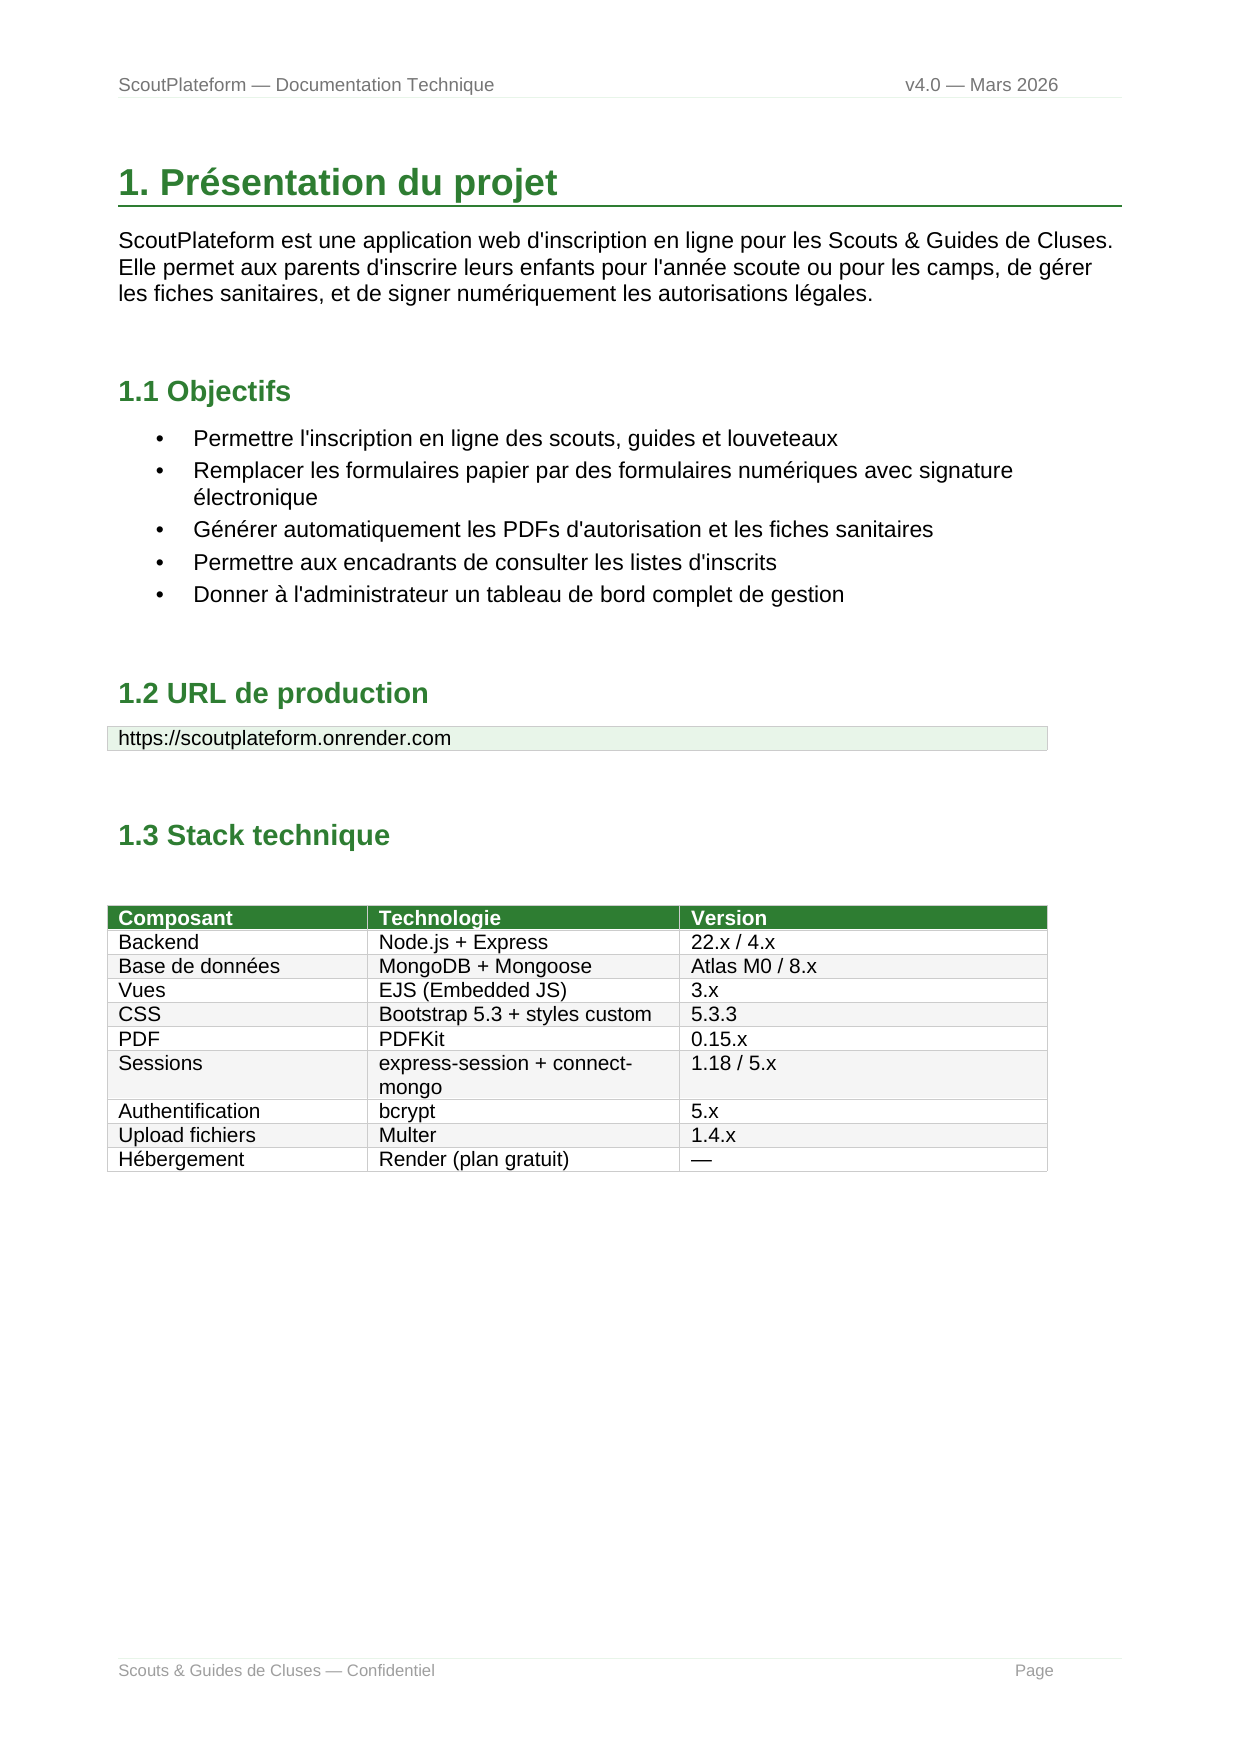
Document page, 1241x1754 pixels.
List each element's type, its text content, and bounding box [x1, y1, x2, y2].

table_cell Sessions [108, 1051, 367, 1098]
table_cell 5.3.3 [680, 1003, 1047, 1026]
table_header Composant [108, 906, 367, 929]
table_cell — [680, 1148, 1047, 1171]
table_cell Hébergement [108, 1148, 367, 1171]
table_cell Bootstrap 5.3 + styles custom [368, 1003, 679, 1026]
table_cell Node.js + Express [368, 931, 679, 954]
table_header Technologie [368, 906, 679, 929]
table_cell Multer [368, 1124, 679, 1147]
list Donner à l'administrateur un tableau de bord complet de gestion [156, 581, 1122, 608]
table_cell Render (plan gratuit) [368, 1148, 679, 1171]
text ScoutPlateform est une application web d'inscription en ligne pour les Scouts & Guides de Cluses. Elle permet aux parents d'inscrire leurs enfants pour l'année scoute ou pour les camps, de gérer les fiches sanitaires, et de signer numériquement les autorisations légales. [118, 227, 1122, 306]
table_cell Authentification [108, 1100, 367, 1123]
list Générer automatiquement les PDFs d'autorisation et les fiches sanitaires [156, 516, 1122, 543]
table_cell PDF [108, 1027, 367, 1050]
table_cell 0.15.x [680, 1027, 1047, 1050]
table_cell Upload fichiers [108, 1124, 367, 1147]
table_cell MongoDB + Mongoose [368, 955, 679, 978]
list Remplacer les formulaires papier par des formulaires numériques avec signature électronique [156, 457, 1122, 510]
table_cell Backend [108, 931, 367, 954]
table_cell Atlas M0 / 8.x [680, 955, 1047, 978]
table_header https://scoutplateform.onrender.com [108, 727, 1047, 750]
table_cell CSS [108, 1003, 367, 1026]
subtitle 1.3 Stack technique [118, 818, 1122, 852]
table_cell 22.x / 4.x [680, 931, 1047, 954]
table_cell Vues [108, 979, 367, 1002]
table_cell 1.18 / 5.x [680, 1051, 1047, 1098]
table_cell bcrypt [368, 1100, 679, 1123]
list Permettre aux encadrants de consulter les listes d'inscrits [156, 549, 1122, 575]
table_cell PDFKit [368, 1027, 679, 1050]
list Permettre l'inscription en ligne des scouts, guides et louveteaux [156, 425, 1122, 451]
table_cell express-session + connect-mongo [368, 1051, 679, 1098]
subtitle 1.1 Objectifs [118, 374, 1122, 408]
subtitle 1. Présentation du projet [118, 160, 1122, 205]
table_cell 1.4.x [680, 1124, 1047, 1147]
table_cell EJS (Embedded JS) [368, 979, 679, 1002]
table_header Version [680, 906, 1047, 929]
table_cell 5.x [680, 1100, 1047, 1123]
table_cell 3.x [680, 979, 1047, 1002]
subtitle 1.2 URL de production [118, 676, 1122, 709]
table_cell Base de données [108, 955, 367, 978]
